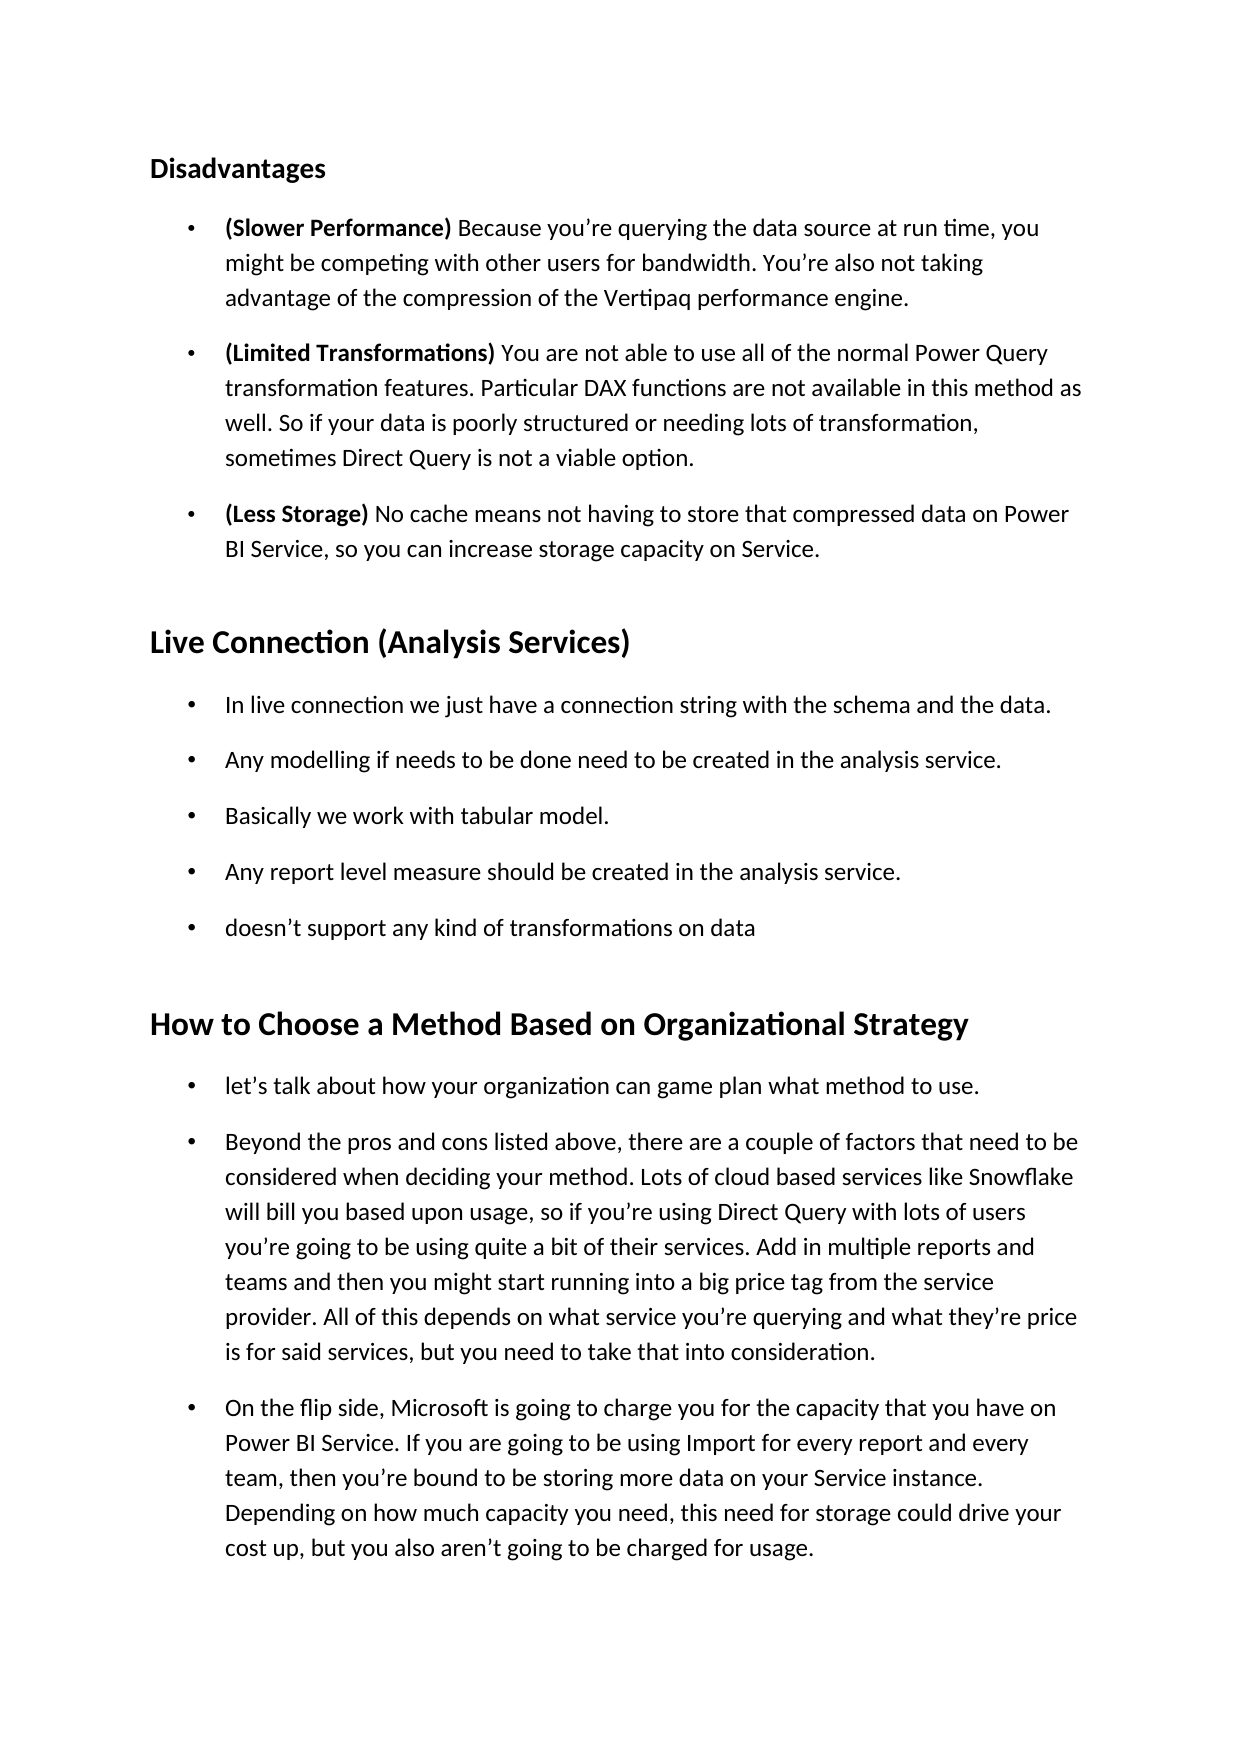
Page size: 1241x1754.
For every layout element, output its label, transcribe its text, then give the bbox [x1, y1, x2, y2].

text Live Connection (Analysis Services) [150, 621, 1090, 662]
list Any modelling if needs to be done need to be created in the analysis service. [187, 744, 1090, 775]
list Any report level measure should be created in the analysis service. [187, 856, 1090, 887]
list (Slower Performance) Because you’re querying the data source at run time, you might be competing with other users for bandwidth. You’re also not taking advantage of the compression of the Vertipaq performance engine. [187, 212, 1090, 312]
list (Less Storage) No cache means not having to store that compressed data on Power BI Service, so you can increase storage capacity on Service. [187, 498, 1090, 596]
text How to Choose a Method Based on Organizational Strategy [150, 1003, 1090, 1044]
list On the flip side, Microsoft is going to charge you for the capacity that you have on Power BI Service. If you are going to be using Import for every report and every team, then you’re bound to be storing more data on your Service instance. Depending on how much capacity you need, this need for storage could drive your cost up, but you also aren’t going to be charged for usage. [187, 1392, 1090, 1563]
list Basically we work with tabular model. [187, 800, 1090, 831]
list Beyond the pros and cons listed above, there are a couple of factors that need to be considered when deciding your method. Lots of cloud based services like Snowflake will bill you based upon usage, so if you’re using Direct Query with lots of users you’re going to be using quite a bit of their services. Add in multiple reports and teams and then you might start running into a big price tag from the service provider. All of this depends on what service you’re querying and what they’re price is for said services, but you need to take that into consideration. [187, 1126, 1090, 1367]
text Disadvantages [150, 150, 1090, 186]
list let’s talk about how your organization can game plan what method to use. [187, 1071, 1090, 1101]
list In live connection we just have a connection string with the schema and the data. [187, 689, 1090, 719]
list (Limited Transformations) You are not able to use all of the normal Power Query transformation features. Particular DAX functions are not available in this method as well. So if your data is poorly structured or needing lots of transformation, sometimes Direct Query is not a viable option. [187, 338, 1090, 473]
list doesn’t support any kind of transformations on data [187, 912, 1090, 978]
